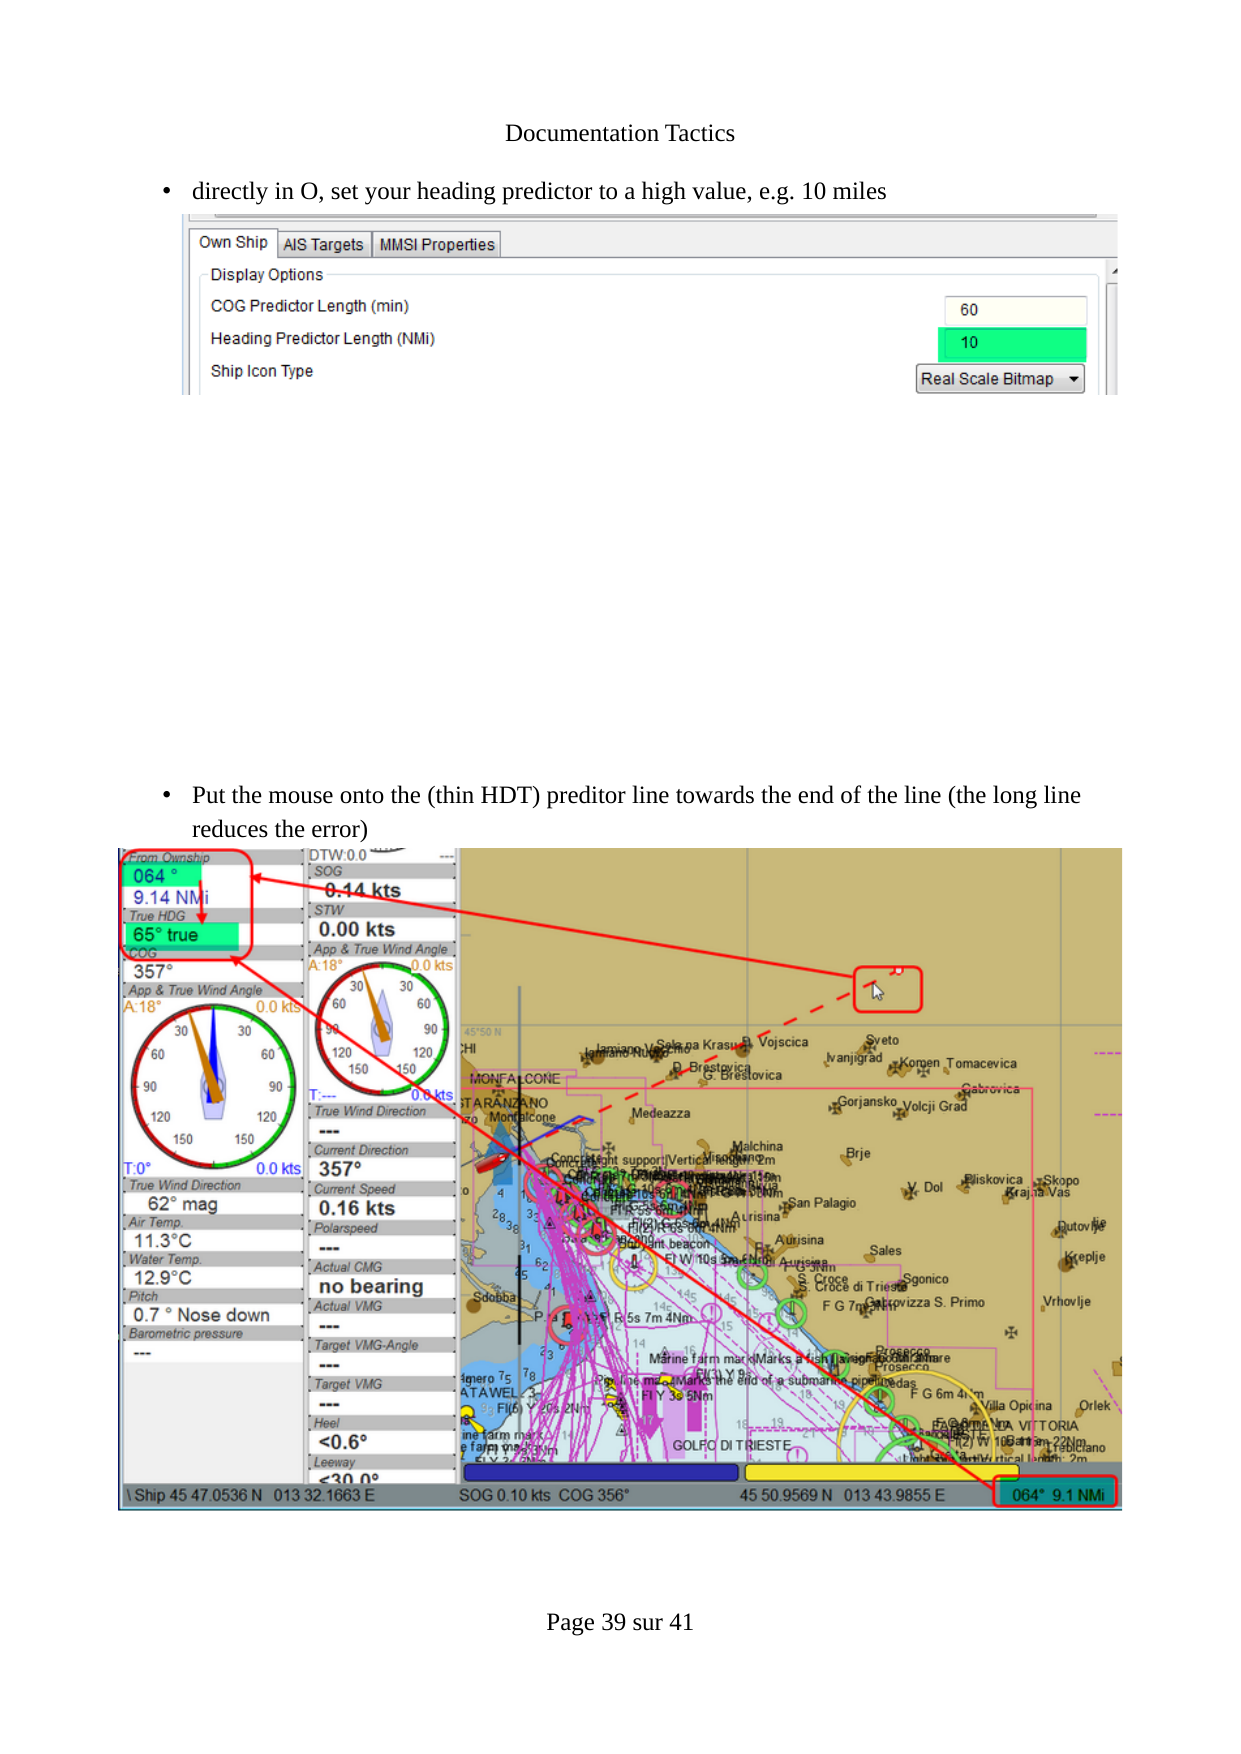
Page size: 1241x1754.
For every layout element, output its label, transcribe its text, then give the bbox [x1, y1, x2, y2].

picture [181, 214, 1119, 395]
list directly in O, set your heading predictor to a high value, e.g. 10 miles [162, 176, 1122, 205]
list Put the mouse onto the (thin HDT) preditor line towards the end of the line (the long line reduces the error) [162, 780, 1122, 843]
picture [118, 848, 1123, 1512]
